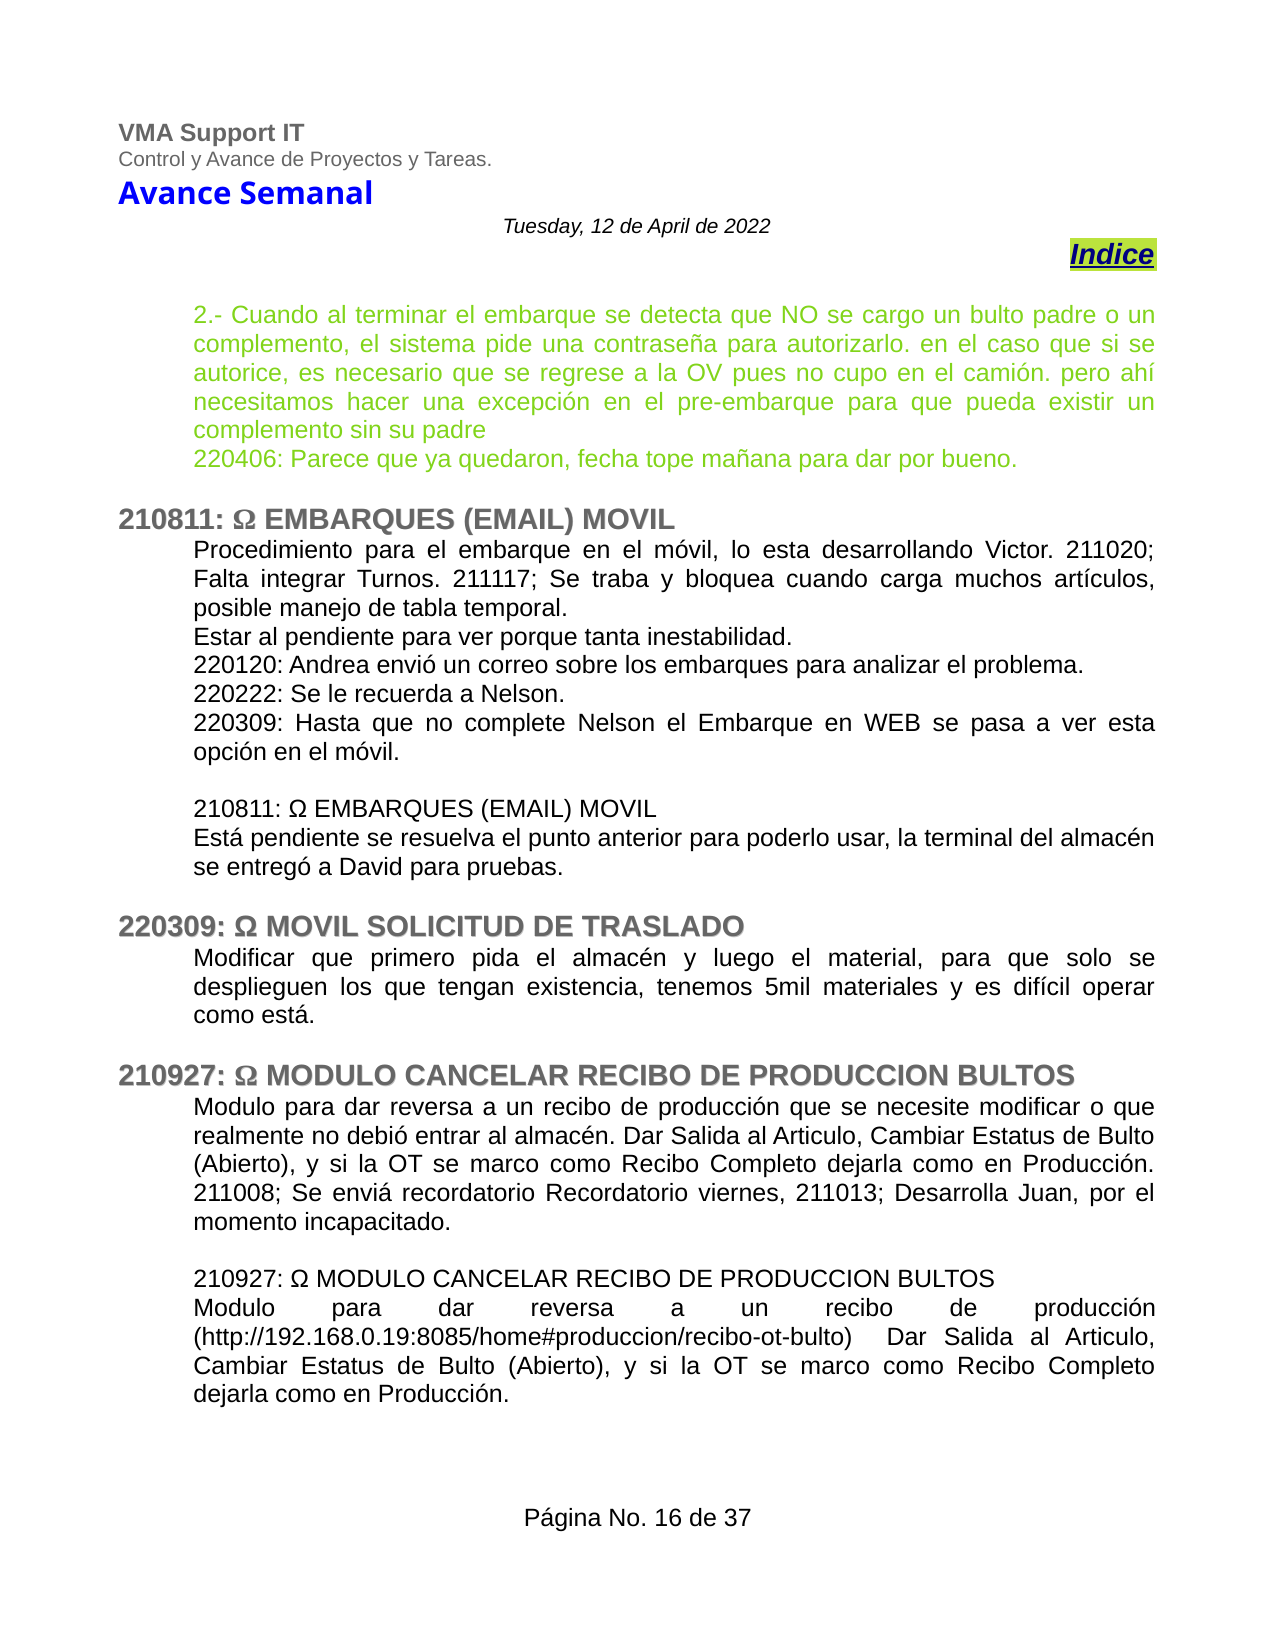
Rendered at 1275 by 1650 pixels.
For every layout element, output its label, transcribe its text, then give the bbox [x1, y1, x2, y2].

text 220406: Parece que ya quedaron, fecha tope mañana para dar por bueno. [118, 444, 1157, 473]
text 220222: Se le recuerda a Nelson. [118, 679, 1157, 708]
text Estar al pendiente para ver porque tanta inestabilidad. [193, 622, 1157, 651]
text Modulo para dar reversa a un recibo de producción (http://192.168.0.19:8085/home#produccion/recibo-ot-bulto) Dar Salida al Articulo, Cambiar Estatus de Bulto (Abierto), y si la OT se marco como Recibo Completo dejarla como en Producción. [193, 1293, 1157, 1408]
text Está pendiente se resuelva el punto anterior para poderlo usar, la terminal del almacén se entregó a David para pruebas. [193, 823, 1157, 881]
subtitle 220309: Ω MOVIL SOLICITUD DE TRASLADO [118, 909, 1157, 943]
text Procedimiento para el embarque en el móvil, lo esta desarrollando Victor. 211020; Falta integrar Turnos. 211117; Se traba y bloquea cuando carga muchos artículos, posible manejo de tabla temporal. [193, 536, 1157, 622]
text 210811: Ω EMBARQUES (EMAIL) MOVIL [193, 794, 1157, 823]
text 220309: Hasta que no complete Nelson el Embarque en WEB se pasa a ver esta opción en el móvil. [193, 708, 1157, 766]
text 2.- Cuando al terminar el embarque se detecta que NO se cargo un bulto padre o un complemento, el sistema pide una contraseña para autorizarlo. en el caso que si se autorice, es necesario que se regrese a la OV pues no cupo en el camión. pero ahí necesitamos hacer una excepción en el pre-embarque para que pueda existir un complemento sin su padre [193, 300, 1157, 444]
subtitle 210927: Ω MODULO CANCELAR RECIBO DE PRODUCCION BULTOS [118, 1058, 1157, 1092]
text 210927: Ω MODULO CANCELAR RECIBO DE PRODUCCION BULTOS [193, 1264, 1157, 1293]
text 220120: Andrea envió un correo sobre los embarques para analizar el problema. [193, 651, 1157, 679]
text Modificar que primero pida el almacén y luego el material, para que solo se desplieguen los que tengan existencia, tenemos 5mil materiales y es difícil operar como está. [193, 943, 1157, 1029]
text Modulo para dar reversa a un recibo de producción que se necesite modificar o que realmente no debió entrar al almacén. Dar Salida al Articulo, Cambiar Estatus de Bulto (Abierto), y si la OT se marco como Recibo Completo dejarla como en Producción. 211008; Se enviá recordatorio Recordatorio viernes, 211013; Desarrolla Juan, por el momento incapacitado. [193, 1092, 1157, 1236]
subtitle 210811: Ω EMBARQUES (EMAIL) movil [118, 502, 1157, 536]
